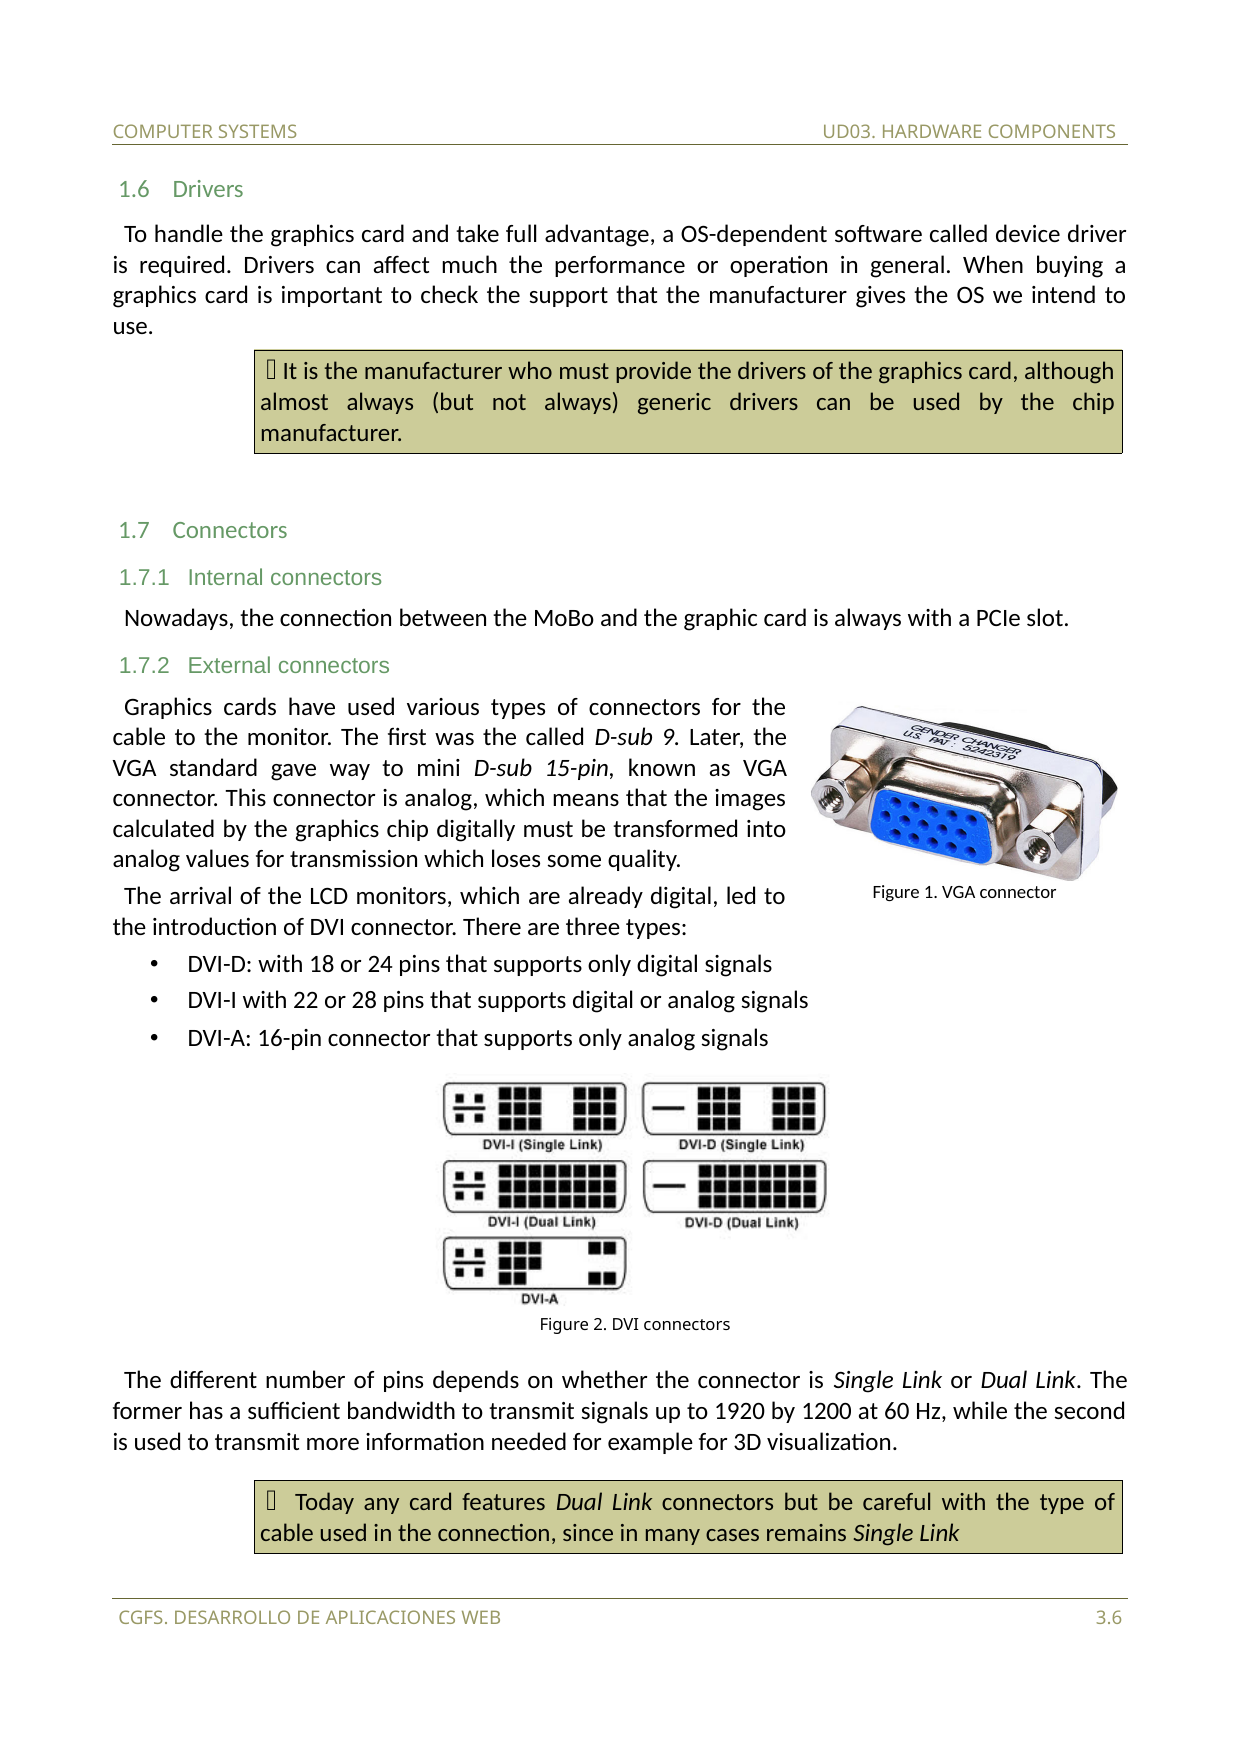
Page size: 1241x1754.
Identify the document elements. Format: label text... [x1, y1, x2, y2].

text  Today any card features Dual Link connectors but be careful with the type of cable used in the connection, since in many cases remains Single Link [255, 1481, 1122, 1553]
list DVI-D: with 18 or 24 pins that supports only digital signals [150, 948, 1128, 978]
text Graphics cards have used various types of connectors for the cable to the monitor. The first was the called D-sub 9. Later, the VGA standard gave way to mini D-sub 15-pin, known as VGA connector. This connector is analog, which means that the images calculated by the graphics chip digitally must be transformed into analog values for transmission which loses some quality. [112, 691, 1128, 874]
text Nowadays, the connection between the MoBo and the graphic card is always with a PCIe slot. [112, 602, 1128, 633]
picture [810, 697, 1118, 881]
subtitle External connectors [112, 652, 1128, 678]
list DVI-A: 16-pin connector that supports only analog signals [150, 1022, 1128, 1052]
subtitle Drivers [112, 173, 1128, 204]
text Figure 2. DVI connectors [435, 1313, 834, 1335]
text The different number of pins depends on whether the connector is Single Link or Dual Link. The former has a sufficient bandwidth to transmit signals up to 1920 by 1200 at 60 Hz, while the second is used to transmit more information needed for example for 3D visualization. [112, 1364, 1128, 1456]
text The arrival of the LCD monitors, which are already digital, led to the introduction of DVI connector. There are three types: [112, 880, 1128, 941]
text  It is the manufacturer who must provide the drivers of the graphics card, although almost always (but not always) generic drivers can be used by the chip manufacturer. [255, 351, 1122, 453]
picture [435, 1073, 835, 1313]
text Figure 1. VGA connector [811, 881, 1118, 903]
text To handle the graphics card and take full advantage, a OS-dependent software called device driver is required. Drivers can affect much the performance or operation in general. When buying a graphics card is important to check the support that the manufacturer gives the OS we intend to use. [112, 218, 1128, 341]
subtitle Internal connectors [112, 564, 1128, 590]
subtitle Connectors [112, 514, 1128, 545]
list DVI-I with 22 or 28 pins that supports digital or analog signals [150, 985, 1128, 1015]
